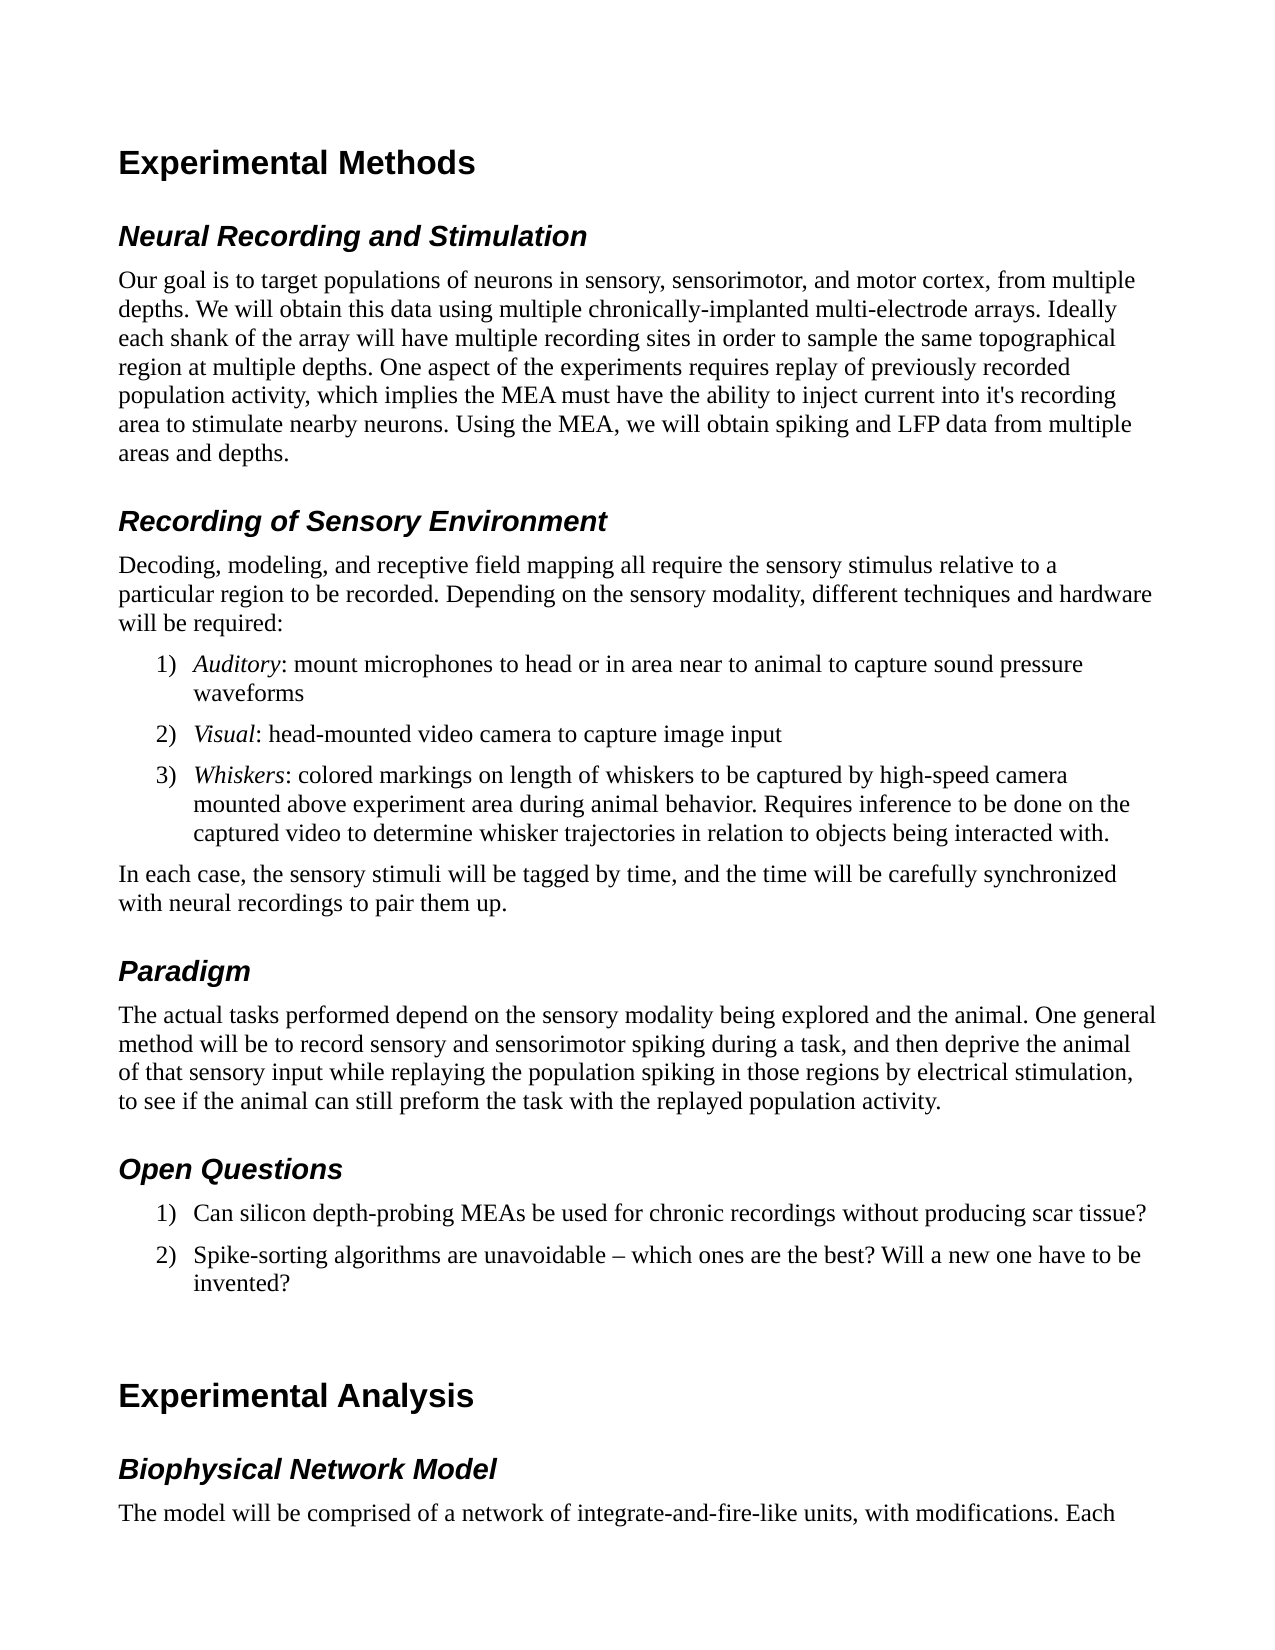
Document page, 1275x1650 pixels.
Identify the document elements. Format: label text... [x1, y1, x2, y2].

list Auditory: mount microphones to head or in area near to animal to capture sound pressure waveforms [156, 649, 1157, 706]
text The actual tasks performed depend on the sensory modality being explored and the animal. One general method will be to record sensory and sensorimotor spiking during a task, and then deprive the animal of that sensory input while replaying the population spiking in those regions by electrical stimulation, to see if the animal can still preform the task with the replayed population activity. [118, 1000, 1157, 1115]
list Whiskers: colored markings on length of whiskers to be captured by high-speed camera mounted above experiment area during animal behavior. Requires inference to be done on the captured video to determine whisker trajectories in relation to objects being interacted with. [156, 760, 1157, 846]
subtitle Recording of Sensory Environment [118, 504, 1157, 538]
list Can silicon depth-probing MEAs be used for chronic recordings without producing scar tissue? [156, 1198, 1157, 1227]
list Spike-sorting algorithms are unavoidable – which ones are the best? Will a new one have to be invented? [156, 1240, 1157, 1297]
text Decoding, modeling, and receptive field mapping all require the sensory stimulus relative to a particular region to be recorded. Depending on the sensory modality, different techniques and hardware will be required: [118, 550, 1157, 636]
subtitle Paradigm [118, 954, 1157, 987]
subtitle Experimental Analysis [118, 1376, 1157, 1414]
subtitle Experimental Methods [118, 143, 1157, 182]
text The model will be comprised of a network of integrate-and-fire-like units, with modifications. Each [118, 1498, 1157, 1527]
subtitle Open Questions [118, 1152, 1157, 1186]
list Visual: head-mounted video camera to capture image input [156, 719, 1157, 748]
text Our goal is to target populations of neurons in sensory, sensorimotor, and motor cortex, from multiple depths. We will obtain this data using multiple chronically-implanted multi-electrode arrays. Ideally each shank of the array will have multiple recording sites in order to sample the same topographical region at multiple depths. One aspect of the experiments requires replay of previously recorded population activity, which implies the MEA must have the ability to inject current into it's recording area to stimulate nearby neurons. Using the MEA, we will obtain spiking and LFP data from multiple areas and depths. [118, 265, 1157, 467]
text In each case, the sensory stimuli will be tagged by time, and the time will be carefully synchronized with neural recordings to pair them up. [118, 859, 1157, 916]
subtitle Neural Recording and Stimulation [118, 219, 1157, 253]
subtitle Biophysical Network Model [118, 1452, 1157, 1486]
